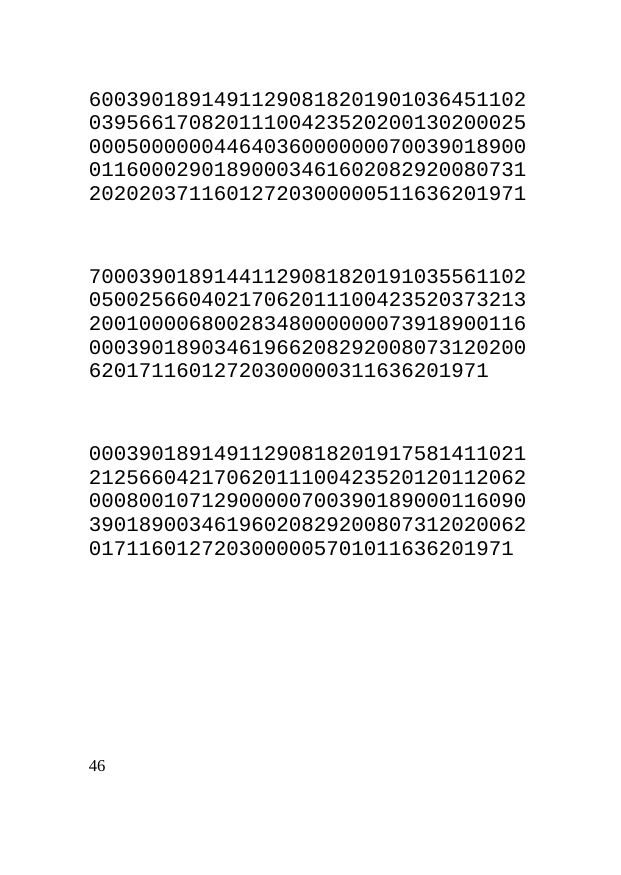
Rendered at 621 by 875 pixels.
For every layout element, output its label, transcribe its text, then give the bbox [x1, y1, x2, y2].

text 7000390189144112908182019103556110205002566040217062011100423520373213200100006800283480000000739189001160003901890346196620829200807312020062017116012720300000311636201971 [88, 266, 532, 384]
text 000390189149112908182019175814110212125660421706201110042352012011206200080010712900000700390189000116090390189003461960208292008073120200620171160127203000005701011636201971 [88, 443, 532, 561]
text 6003901891491129081820190103645110203956617082011100423520200130200025000500000044640360000000700390189000116000290189000346160208292008073120202037116012720300000511636201971 [88, 88, 532, 207]
